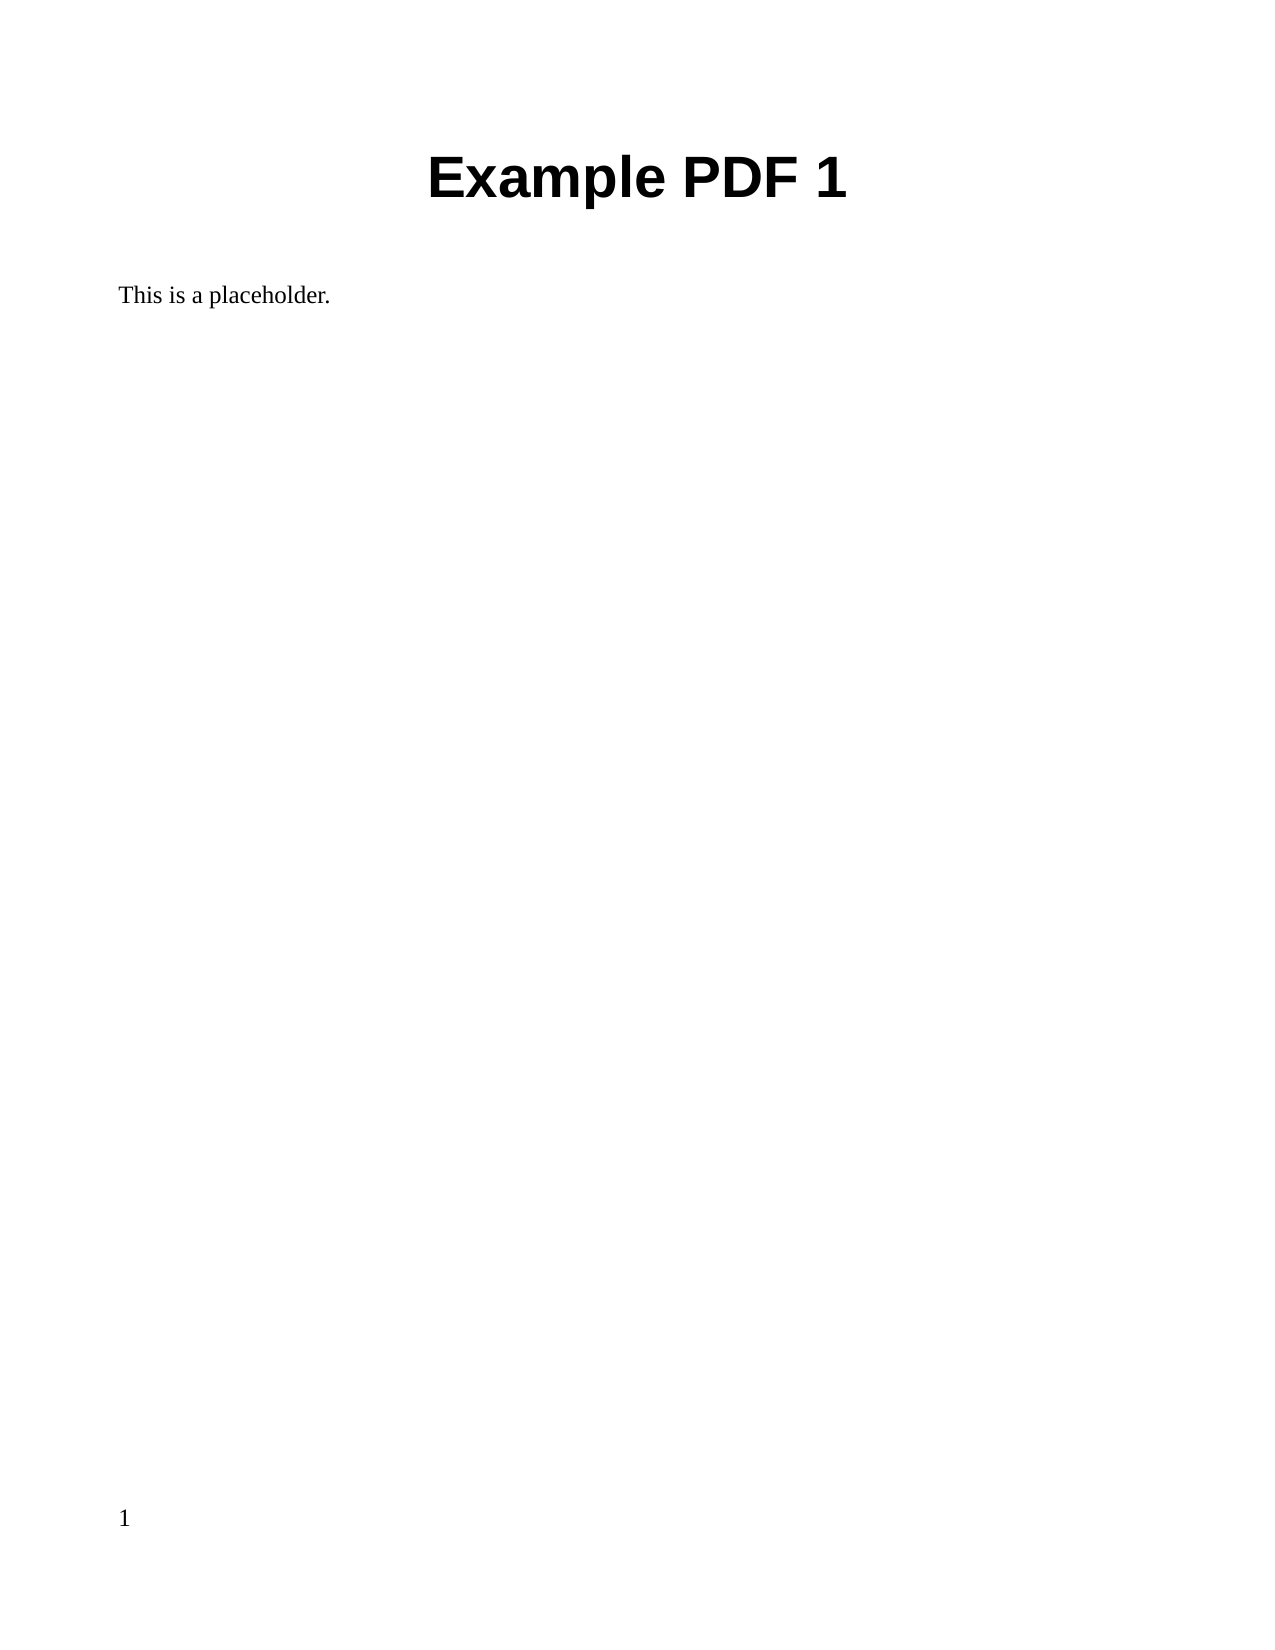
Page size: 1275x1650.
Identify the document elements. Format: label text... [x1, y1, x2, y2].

title Example PDF 1 [118, 143, 1157, 210]
text This is a placeholder. [118, 280, 1157, 309]
